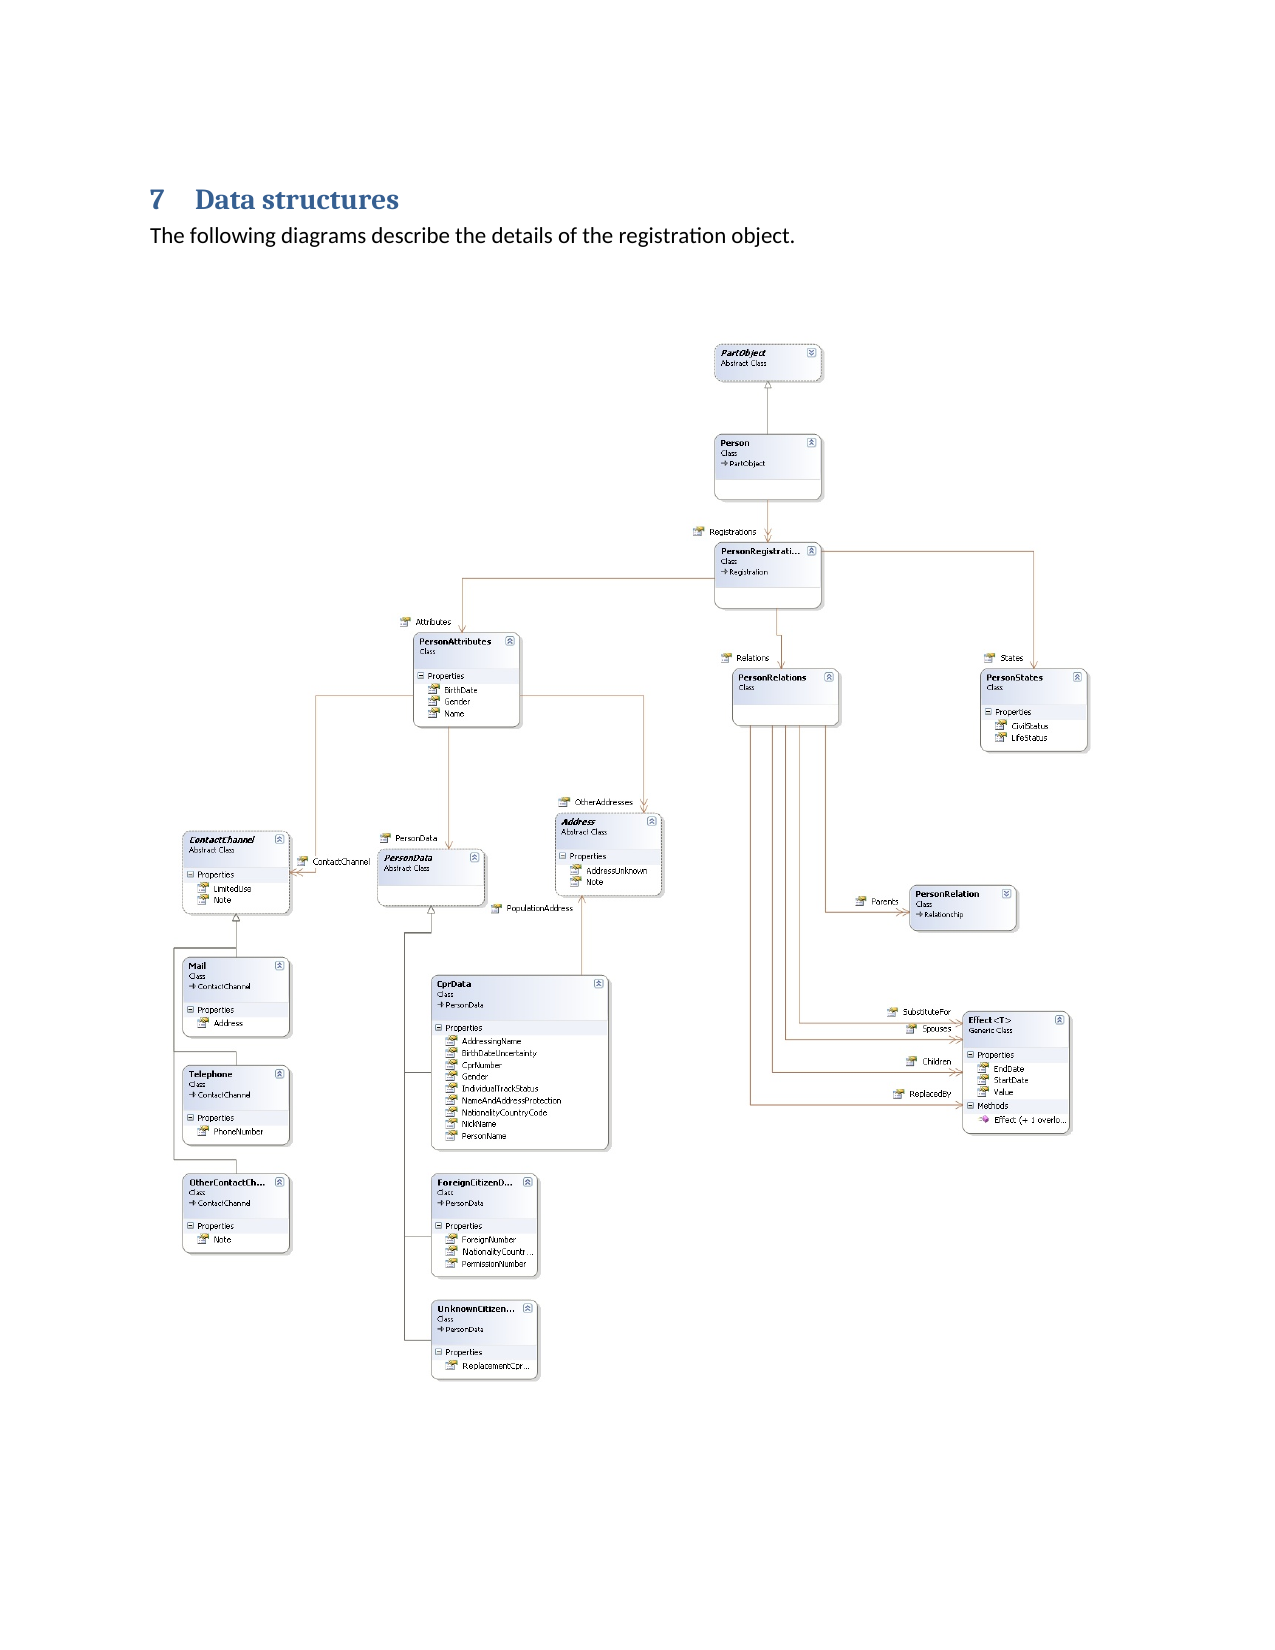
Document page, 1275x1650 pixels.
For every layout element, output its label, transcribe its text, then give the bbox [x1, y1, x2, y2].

text The following diagrams describe the details of the registration object. [150, 221, 1125, 249]
picture [166, 336, 1093, 1385]
subtitle Data structures [150, 183, 1125, 216]
